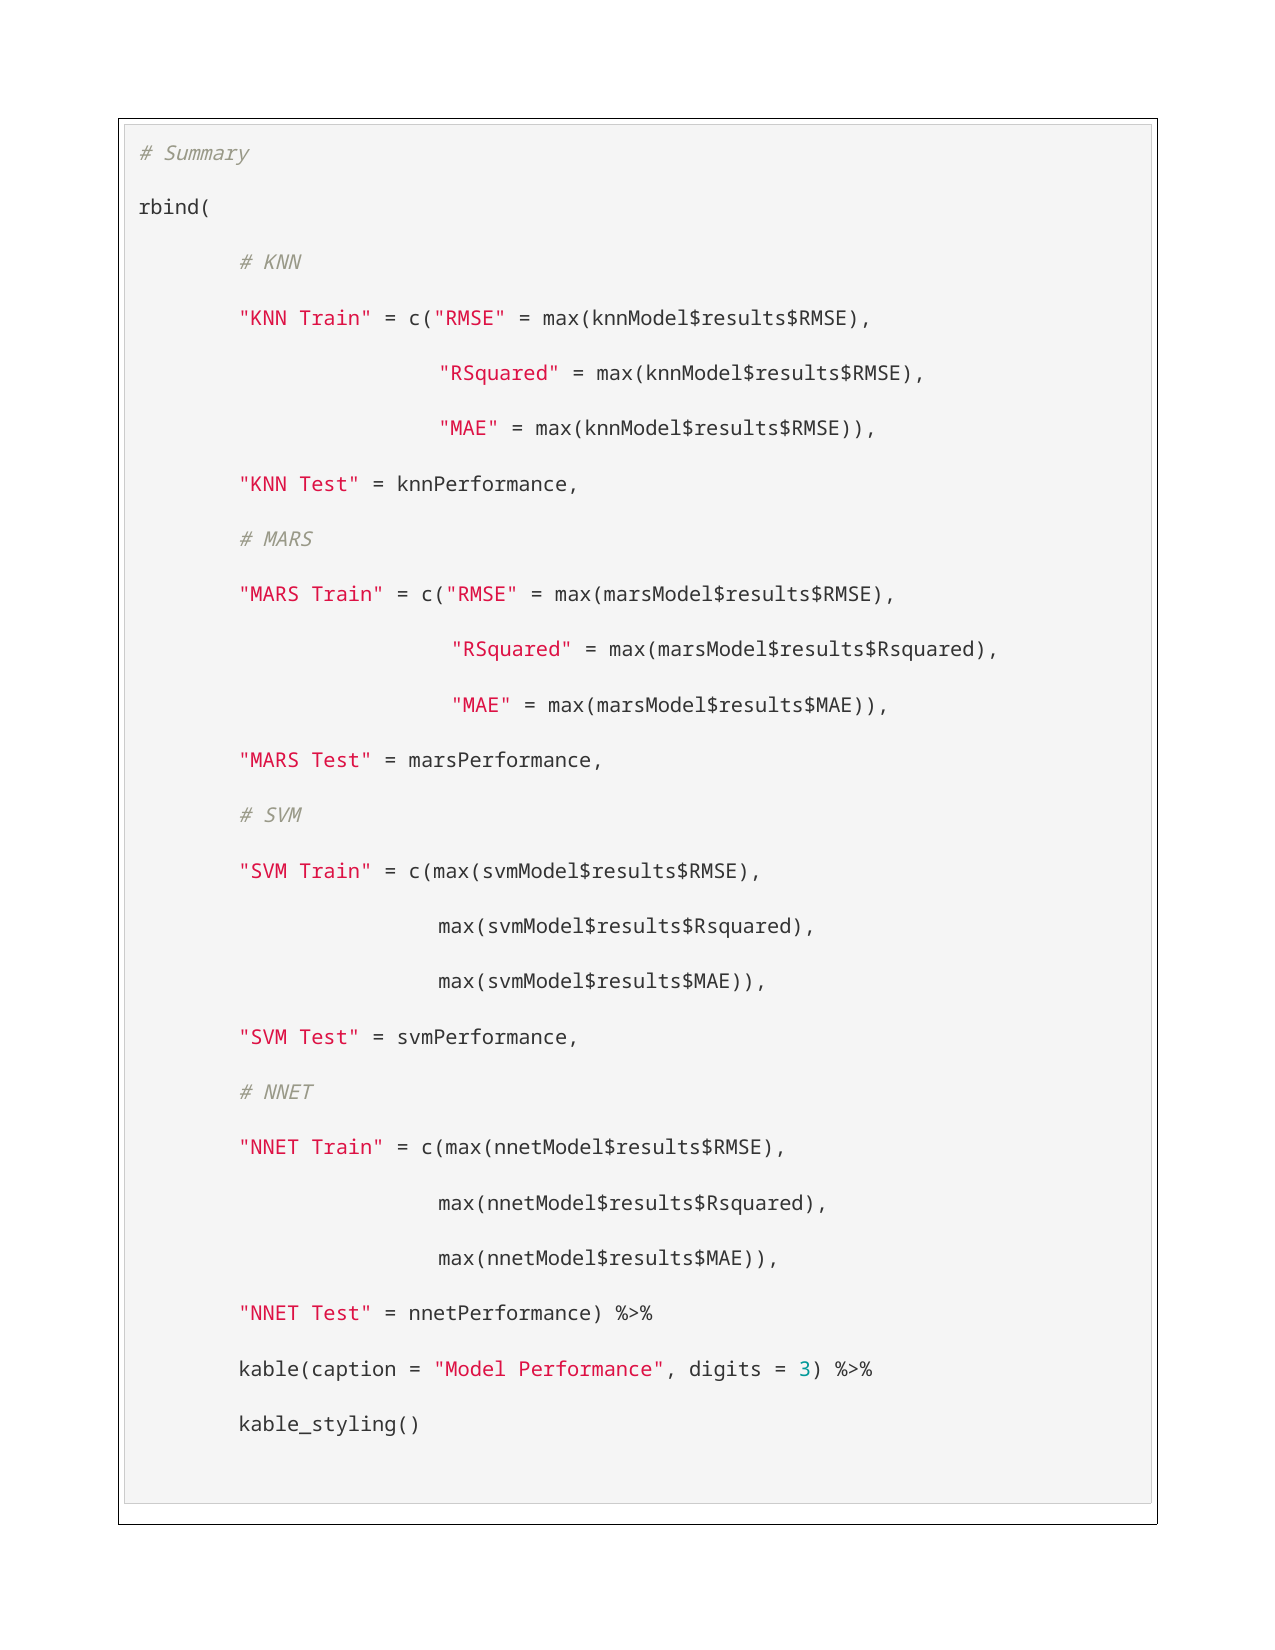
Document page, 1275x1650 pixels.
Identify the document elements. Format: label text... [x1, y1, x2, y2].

table_cell # Summary rbind( # KNN "KNN Train" = c("RMSE" = max(knnModel$results$RMSE), "RSquared" = max(knnModel$results$RMSE), "MAE" = max(knnModel$results$RMSE)), "KNN Test" = knnPerformance, # MARS "MARS Train" = c("RMSE" = max(marsModel$results$RMSE), "RSquared" = max(marsModel$results$Rsquared), "MAE" = max(marsModel$results$MAE)), "MARS Test" = marsPerformance, # SVM "SVM Train" = c(max(svmModel$results$RMSE), max(svmModel$results$Rsquared), max(svmModel$results$MAE)), "SVM Test" = svmPerformance, # NNET "NNET Train" = c(max(nnetModel$results$RMSE), max(nnetModel$results$Rsquared), max(nnetModel$results$MAE)), "NNET Test" = nnetPerformance) %>% kable(caption = "Model Performance", digits = 3) %>% kable_styling() [119, 119, 1157, 1524]
